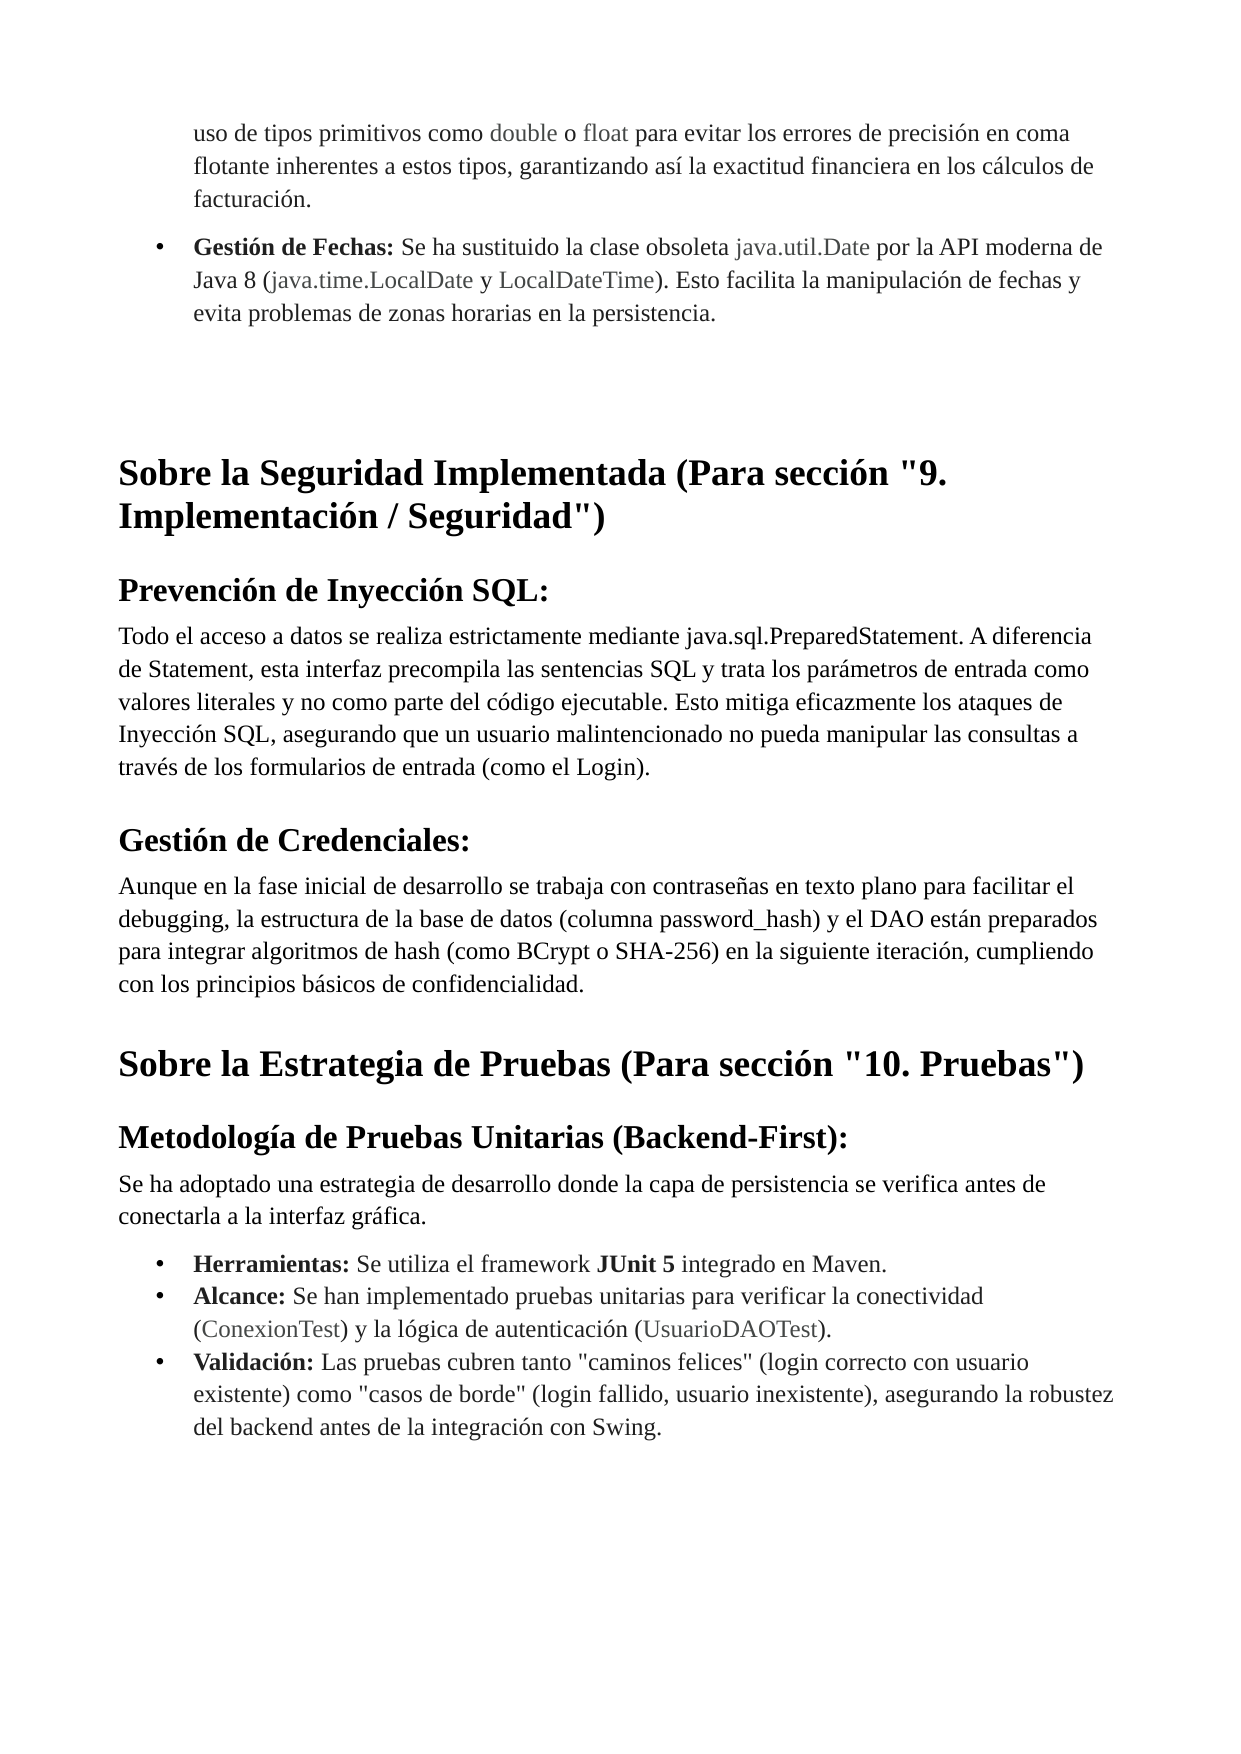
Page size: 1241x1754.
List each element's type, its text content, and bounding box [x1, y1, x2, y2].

list Gestión de Fechas: Se ha sustituido la clase obsoleta java.util.Date por la API moderna de Java 8 (java.time.LocalDate y LocalDateTime). Esto facilita la manipulación de fechas y evita problemas de zonas horarias en la persistencia. [156, 232, 1122, 327]
text Aunque en la fase inicial de desarrollo se trabaja con contraseñas en texto plano para facilitar el debugging, la estructura de la base de datos (columna password_hash) y el DAO están preparados para integrar algoritmos de hash (como BCrypt o SHA-256) en la siguiente iteración, cumpliendo con los principios básicos de confidencialidad. [118, 871, 1122, 998]
list Herramientas: Se utiliza el framework JUnit 5 integrado en Maven. [156, 1249, 1122, 1277]
subtitle Sobre la Seguridad Implementada (Para sección "9. Implementación / Seguridad") [118, 451, 1122, 537]
subtitle Prevención de Inyección SQL: [118, 570, 1122, 609]
text Se ha adoptado una estrategia de desarrollo donde la capa de persistencia se verifica antes de conectarla a la interfaz gráfica. [118, 1169, 1122, 1230]
subtitle Gestión de Credenciales: [118, 820, 1122, 858]
list uso de tipos primitivos como double o float para evitar los errores de precisión en coma flotante inherentes a estos tipos, garantizando así la exactitud financiera en los cálculos de facturación. [156, 118, 1122, 213]
text Todo el acceso a datos se realiza estrictamente mediante java.sql.PreparedStatement. A diferencia de Statement, esta interfaz precompila las sentencias SQL y trata los parámetros de entrada como valores literales y no como parte del código ejecutable. Esto mitiga eficazmente los ataques de Inyección SQL, asegurando que un usuario malintencionado no pueda manipular las consultas a través de los formularios de entrada (como el Login). [118, 621, 1122, 781]
subtitle Metodología de Pruebas Unitarias (Backend-First): [118, 1118, 1122, 1156]
subtitle Sobre la Estrategia de Pruebas (Para sección "10. Pruebas") [118, 1041, 1122, 1084]
list Validación: Las pruebas cubren tanto "caminos felices" (login correcto con usuario existente) como "casos de borde" (login fallido, usuario inexistente), asegurando la robustez del backend antes de la integración con Swing. [156, 1347, 1122, 1441]
list Alcance: Se han implementado pruebas unitarias para verificar la conectividad (ConexionTest) y la lógica de autenticación (UsuarioDAOTest). [156, 1281, 1122, 1343]
